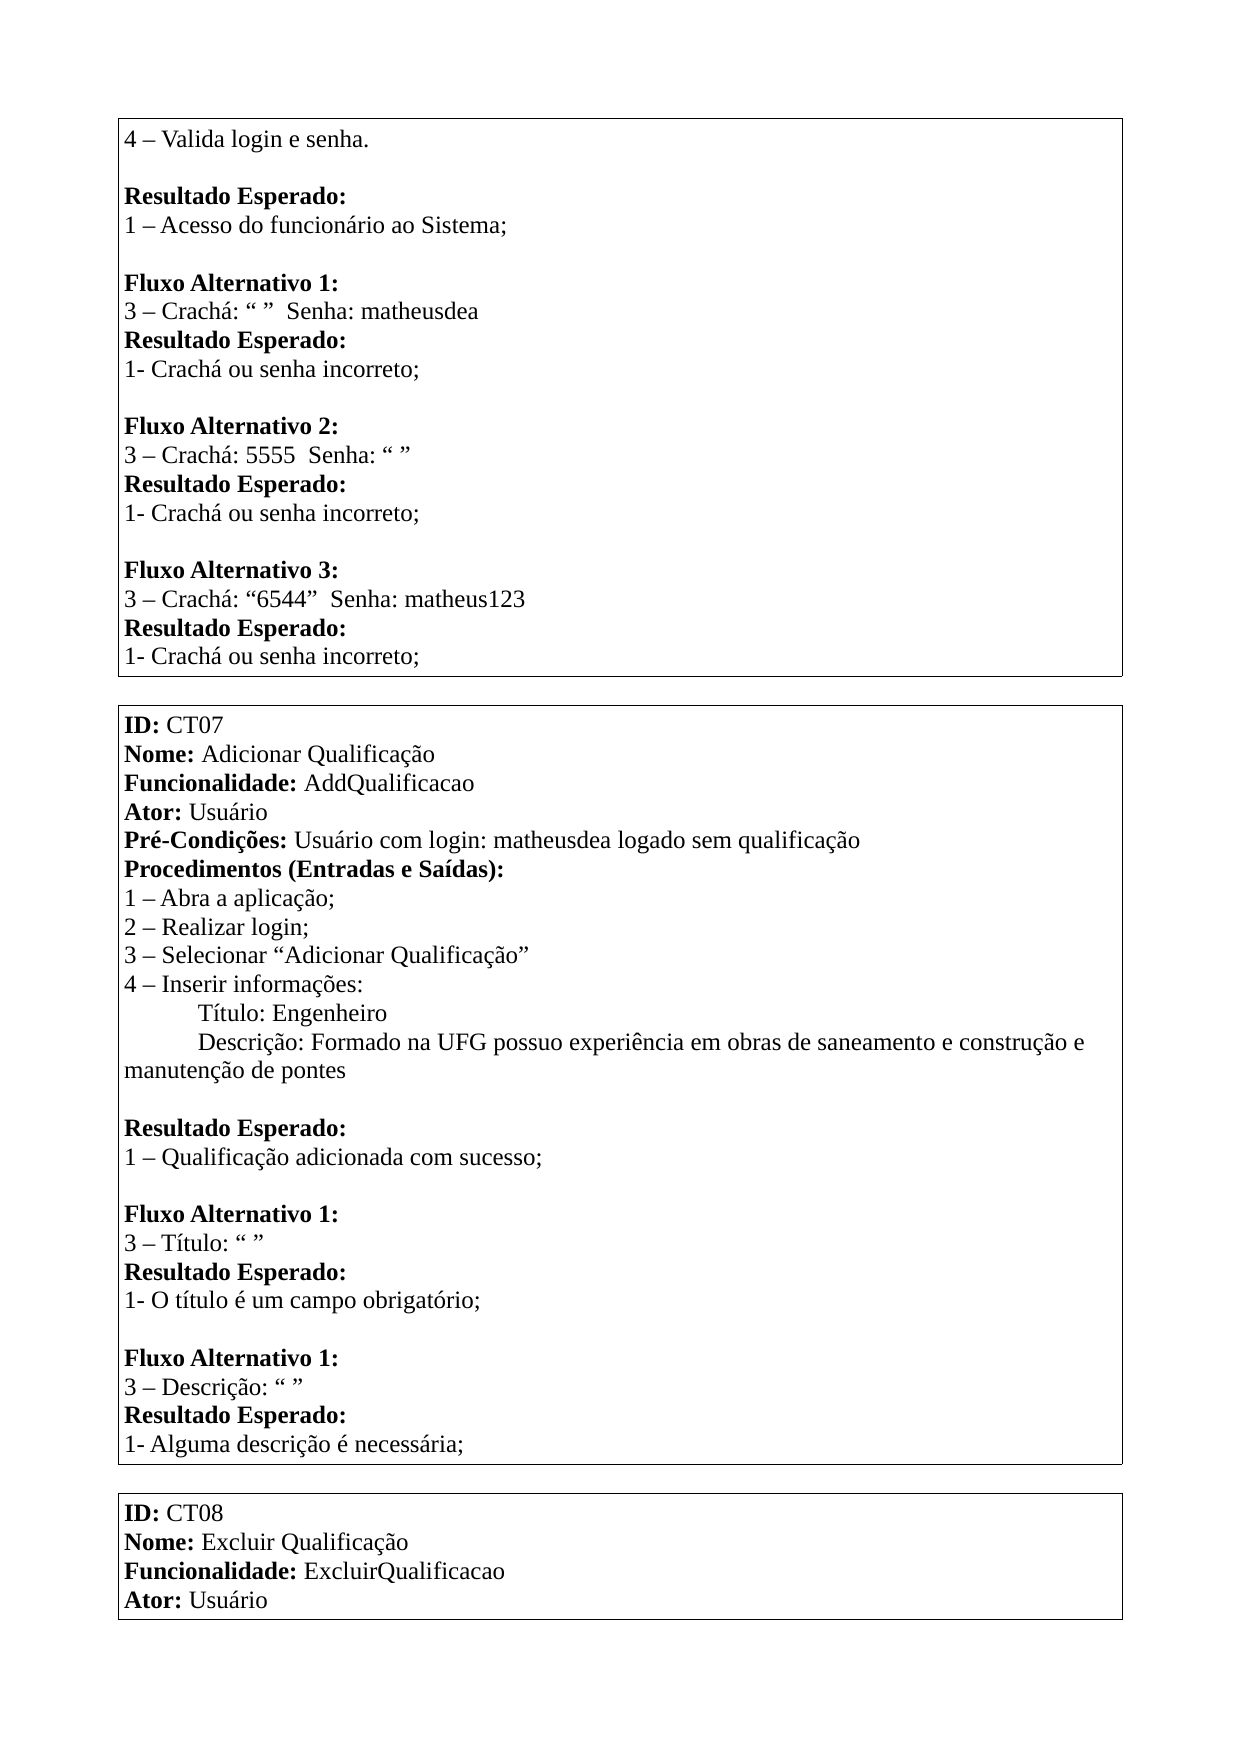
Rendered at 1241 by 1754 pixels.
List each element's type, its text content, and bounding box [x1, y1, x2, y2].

table_header ID: CT08 Nome: Excluir Qualificação Funcionalidade: ExcluirQualificacao Ator: Usuário [119, 1494, 1122, 1619]
table_header ID: CT07 Nome: Adicionar Qualificação Funcionalidade: AddQualificacao Ator: Usuário Pré-Condições: Usuário com login: matheusdea logado sem qualificação Procedimentos (Entradas e Saídas): 1 – Abra a aplicação; 2 – Realizar login; 3 – Selecionar “Adicionar Qualificação” 4 – Inserir informações: Título: Engenheiro Descrição: Formado na UFG possuo experiência em obras de saneamento e construção e manutenção de pontes Resultado Esperado: 1 – Qualificação adicionada com sucesso; Fluxo Alternativo 1: 3 – Título: “ ” Resultado Esperado: 1- O título é um campo obrigatório; Fluxo Alternativo 1: 3 – Descrição: “ ” Resultado Esperado: 1- Alguma descrição é necessária; [119, 706, 1122, 1464]
table_header 4 – Valida login e senha. Resultado Esperado: 1 – Acesso do funcionário ao Sistema; Fluxo Alternativo 1: 3 – Crachá: “ ” Senha: matheusdea Resultado Esperado: 1- Crachá ou senha incorreto; Fluxo Alternativo 2: 3 – Crachá: 5555 Senha: “ ” Resultado Esperado: 1- Crachá ou senha incorreto; Fluxo Alternativo 3: 3 – Crachá: “6544” Senha: matheus123 Resultado Esperado: 1- Crachá ou senha incorreto; [119, 119, 1122, 676]
